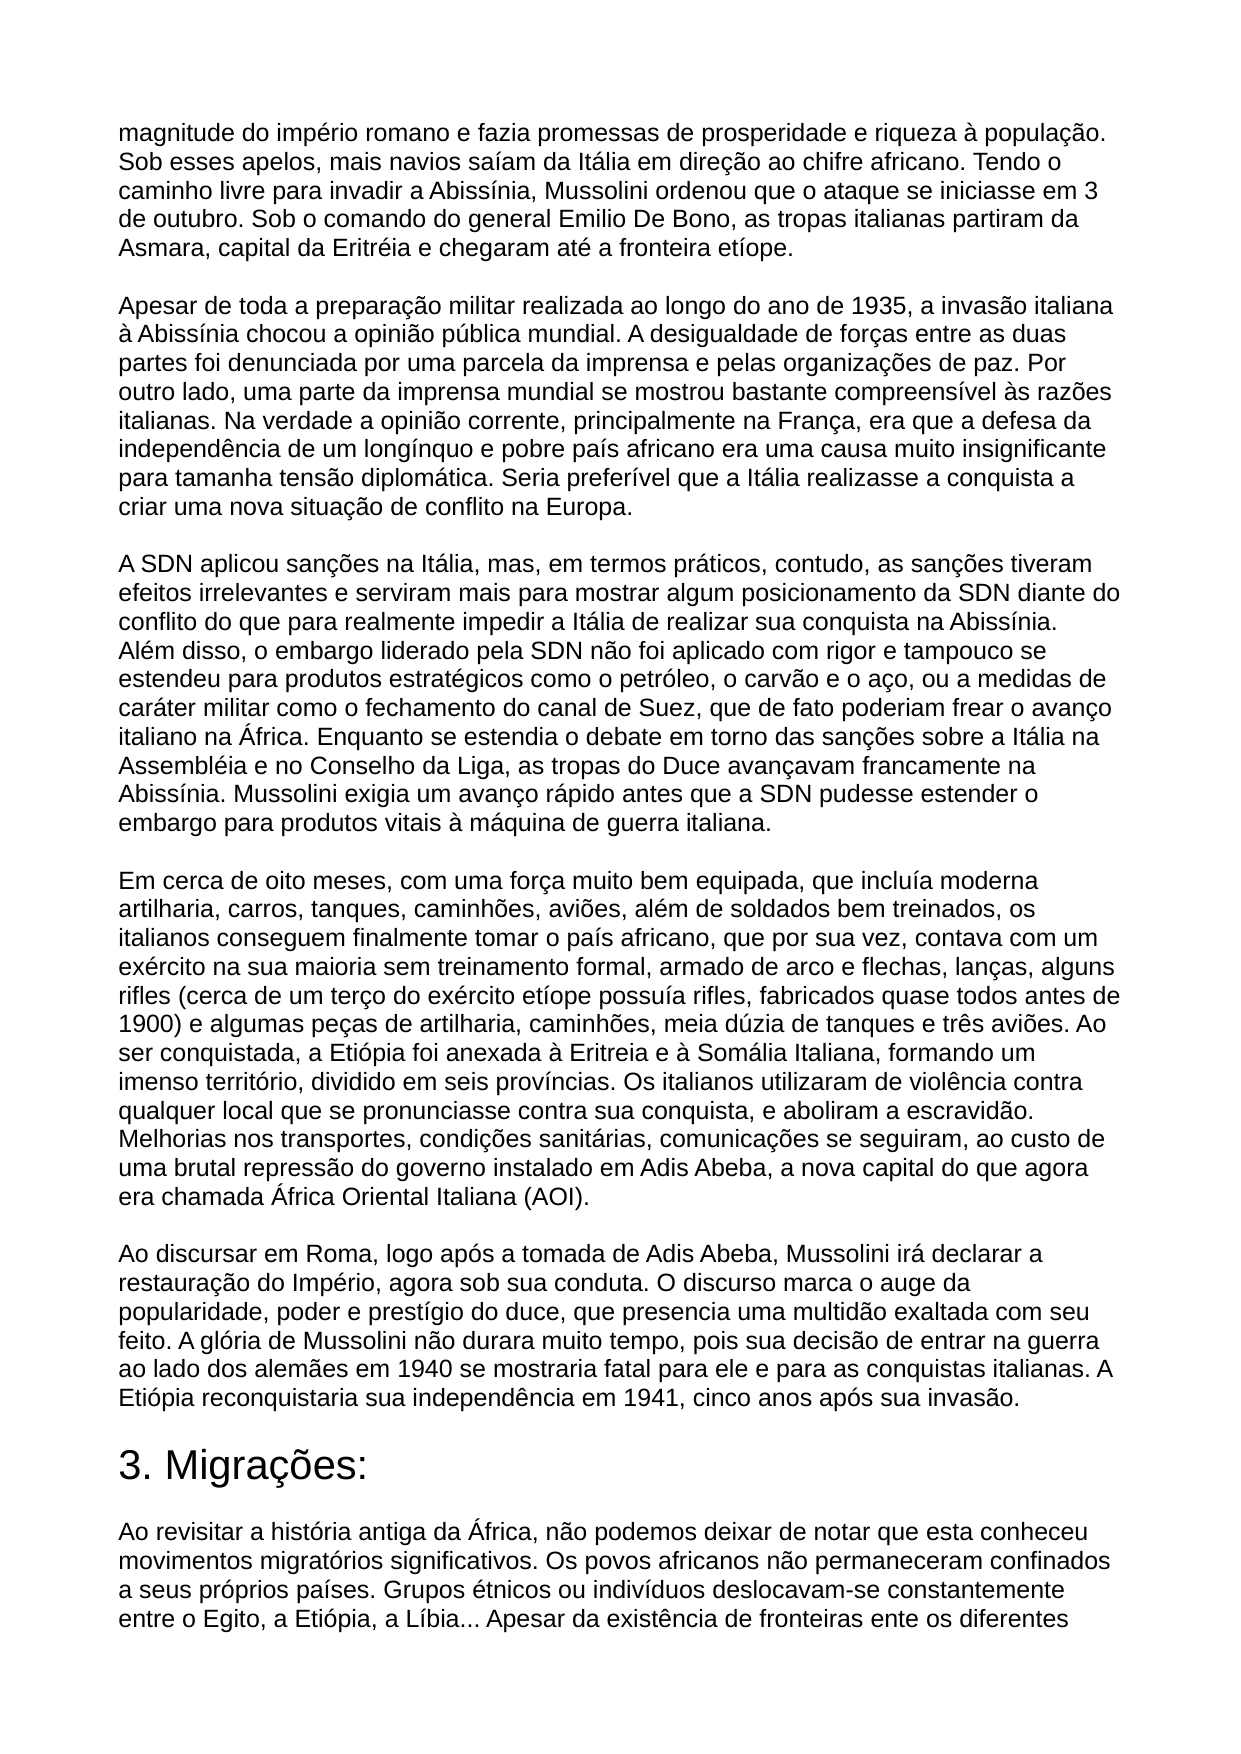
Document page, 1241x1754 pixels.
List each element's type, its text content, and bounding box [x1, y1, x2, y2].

text A SDN aplicou sanções na Itália, mas, em termos práticos, contudo, as sanções tiveram efeitos irrelevantes e serviram mais para mostrar algum posicionamento da SDN diante do conflito do que para realmente impedir a Itália de realizar sua conquista na Abissínia. Além disso, o embargo liderado pela SDN não foi aplicado com rigor e tampouco se estendeu para produtos estratégicos como o petróleo, o carvão e o aço, ou a medidas de caráter militar como o fechamento do canal de Suez, que de fato poderiam frear o avanço italiano na África. Enquanto se estendia o debate em torno das sanções sobre a Itália na Assembléia e no Conselho da Liga, as tropas do Duce avançavam francamente na Abissínia. Mussolini exigia um avanço rápido antes que a SDN pudesse estender o embargo para produtos vitais à máquina de guerra italiana. [118, 549, 1122, 837]
text Ao revisitar a história antiga da África, não podemos deixar de notar que esta conheceu movimentos migratórios significativos. Os povos africanos não permaneceram confinados a seus próprios países. Grupos étnicos ou indivíduos deslocavam-se constantemente entre o Egito, a Etiópia, a Líbia... Apesar da existência de fronteiras ente os diferentes [118, 1517, 1122, 1632]
text Ao discursar em Roma, logo após a tomada de Adis Abeba, Mussolini irá declarar a restauração do Império, agora sob sua conduta. O discurso marca o auge da popularidade, poder e prestígio do duce, que presencia uma multidão exaltada com seu feito. A glória de Mussolini não durara muito tempo, pois sua decisão de entrar na guerra ao lado dos alemães em 1940 se mostraria fatal para ele e para as conquistas italianas. A Etiópia reconquistaria sua independência em 1941, cinco anos após sua invasão. [118, 1239, 1122, 1412]
text magnitude do império romano e fazia promessas de prosperidade e riqueza à população. Sob esses apelos, mais navios saíam da Itália em direção ao chifre africano. Tendo o caminho livre para invadir a Abissínia, Mussolini ordenou que o ataque se iniciasse em 3 de outubro. Sob o comando do general Emilio De Bono, as tropas italianas partiram da Asmara, capital da Eritréia e chegaram até a fronteira etíope. [118, 118, 1122, 262]
text Apesar de toda a preparação militar realizada ao longo do ano de 1935, a invasão italiana à Abissínia chocou a opinião pública mundial. A desigualdade de forças entre as duas partes foi denunciada por uma parcela da imprensa e pelas organizações de paz. Por outro lado, uma parte da imprensa mundial se mostrou bastante compreensível às razões italianas. Na verdade a opinião corrente, principalmente na França, era que a defesa da independência de um longínquo e pobre país africano era uma causa muito insignificante para tamanha tensão diplomática. Seria preferível que a Itália realizasse a conquista a criar uma nova situação de conflito na Europa. [118, 291, 1122, 521]
text Em cerca de oito meses, com uma força muito bem equipada, que incluía moderna artilharia, carros, tanques, caminhões, aviões, além de soldados bem treinados, os italianos conseguem finalmente tomar o país africano, que por sua vez, contava com um exército na sua maioria sem treinamento formal, armado de arco e flechas, lanças, alguns rifles (cerca de um terço do exército etíope possuía rifles, fabricados quase todos antes de 1900) e algumas peças de artilharia, caminhões, meia dúzia de tanques e três aviões. Ao ser conquistada, a Etiópia foi anexada à Eritreia e à Somália Italiana, formando um imenso território, dividido em seis províncias. Os italianos utilizaram de violência contra qualquer local que se pronunciasse contra sua conquista, e aboliram a escravidão. Melhorias nos transportes, condições sanitárias, comunicações se seguiram, ao custo de uma brutal repressão do governo instalado em Adis Abeba, a nova capital do que agora era chamada África Oriental Italiana (AOI). [118, 866, 1122, 1211]
text 3. Migrações: [118, 1441, 1122, 1488]
